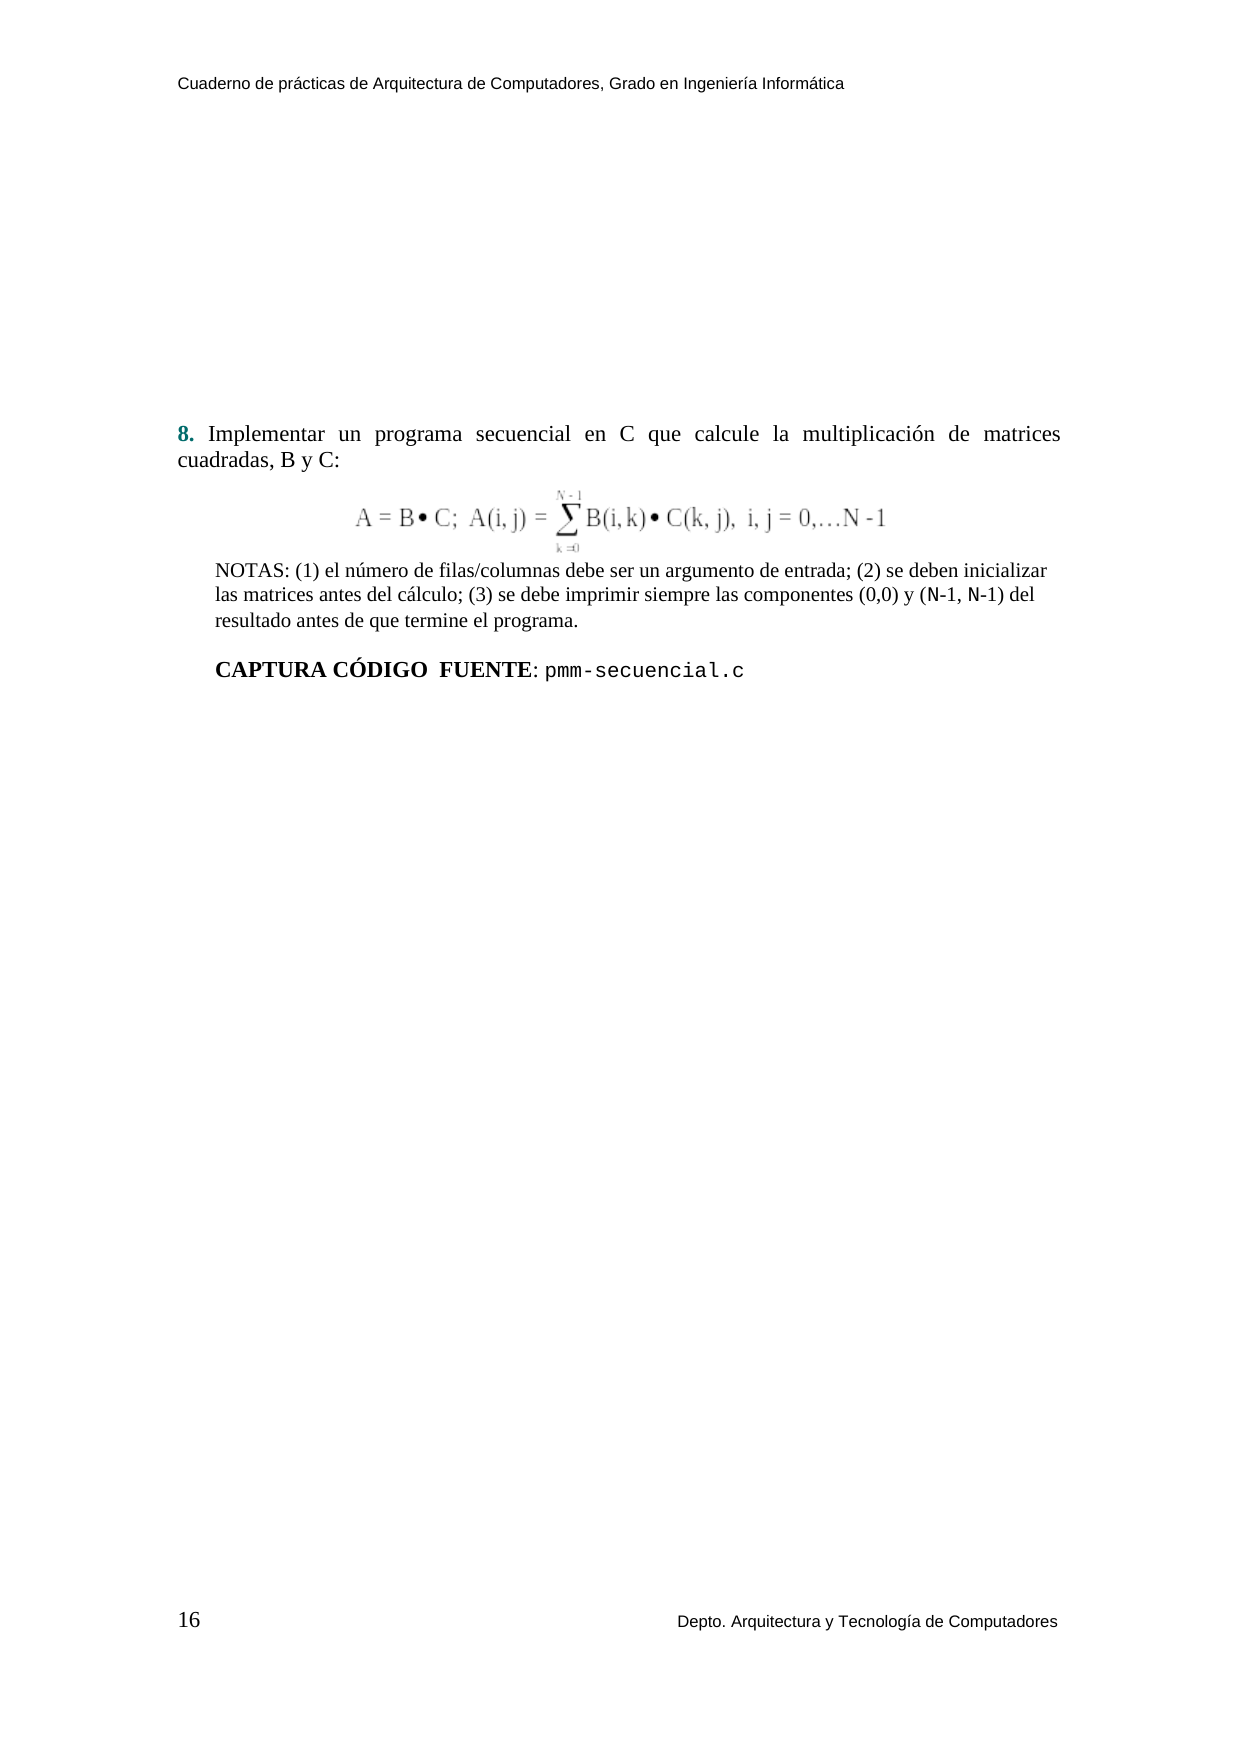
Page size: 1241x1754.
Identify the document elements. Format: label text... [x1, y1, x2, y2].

text NOTAS: (1) el número de filas/columnas debe ser un argumento de entrada; (2) se deben inicializar las matrices antes del cálculo; (3) se debe imprimir siempre las componentes (0,0) y (N-1, N-1) del resultado antes de que termine el programa. [215, 558, 1063, 632]
list 8. Implementar un programa secuencial en C que calcule la multiplicación de matrices cuadradas, B y C: [177, 420, 1063, 472]
text CAPTURA CÓDIGO FUENTE: pmm-secuencial.c [215, 656, 1063, 683]
